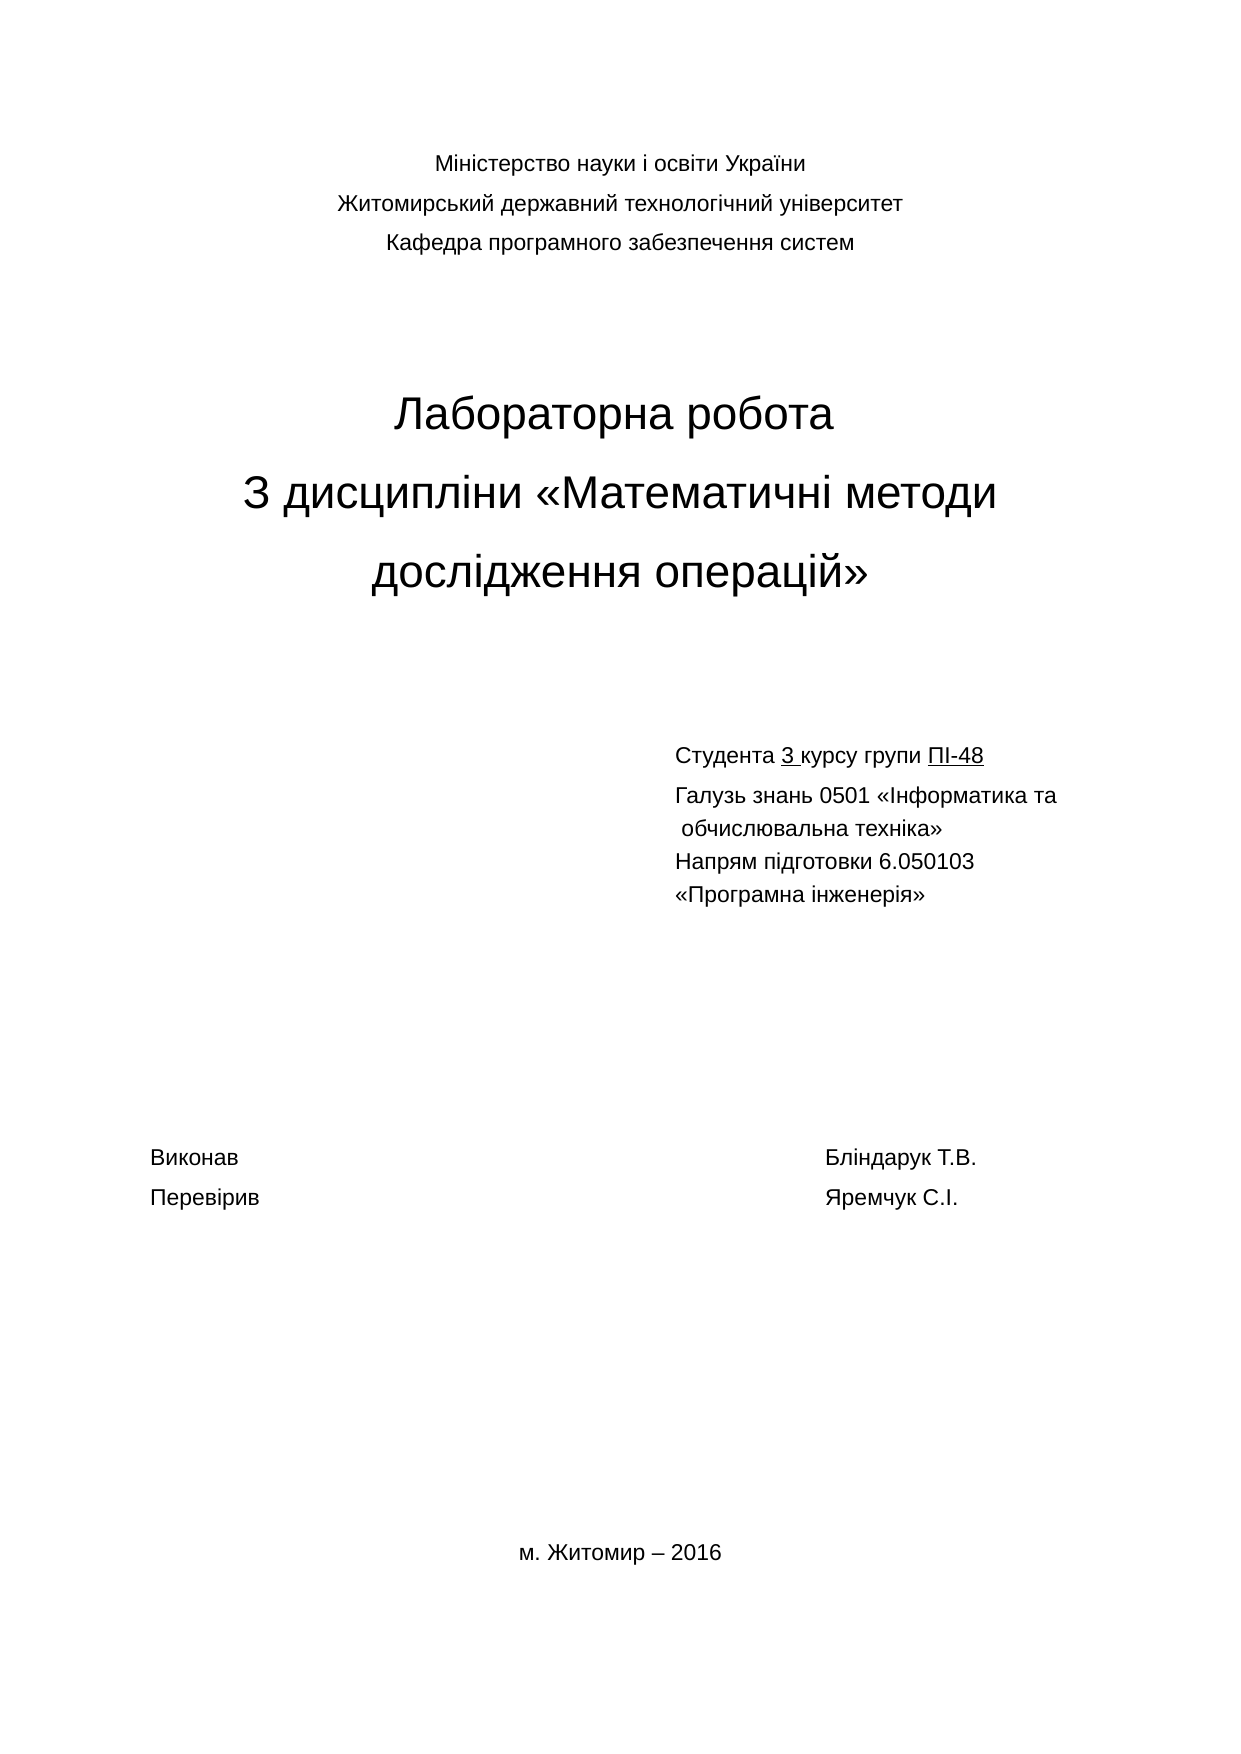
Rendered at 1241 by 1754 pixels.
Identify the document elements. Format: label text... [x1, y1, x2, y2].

text м. Житомир – 2016 [150, 1539, 1090, 1565]
text Напрям підготовки 6.050103 «Програмна інженерія» [675, 848, 1090, 907]
text Житомирський державний технологічний університет [150, 189, 1090, 216]
text Кафедра програмного забезпечення систем [150, 229, 1090, 255]
text Галузь знань 0501 «Інформатика та обчислювальна техніка» [675, 782, 1090, 841]
text Міністерство науки і освіти України [150, 150, 1090, 176]
text З дисципліни «Математичні методи дослідження операцій» [150, 466, 1090, 598]
text Виконав Бліндарук Т.В. [150, 1144, 1090, 1170]
text Студента 3 курсу групи ПI-48 [675, 742, 1090, 769]
text Перевірив Яремчук С.І. [150, 1183, 1090, 1210]
text Лабораторна робота [150, 387, 1090, 439]
